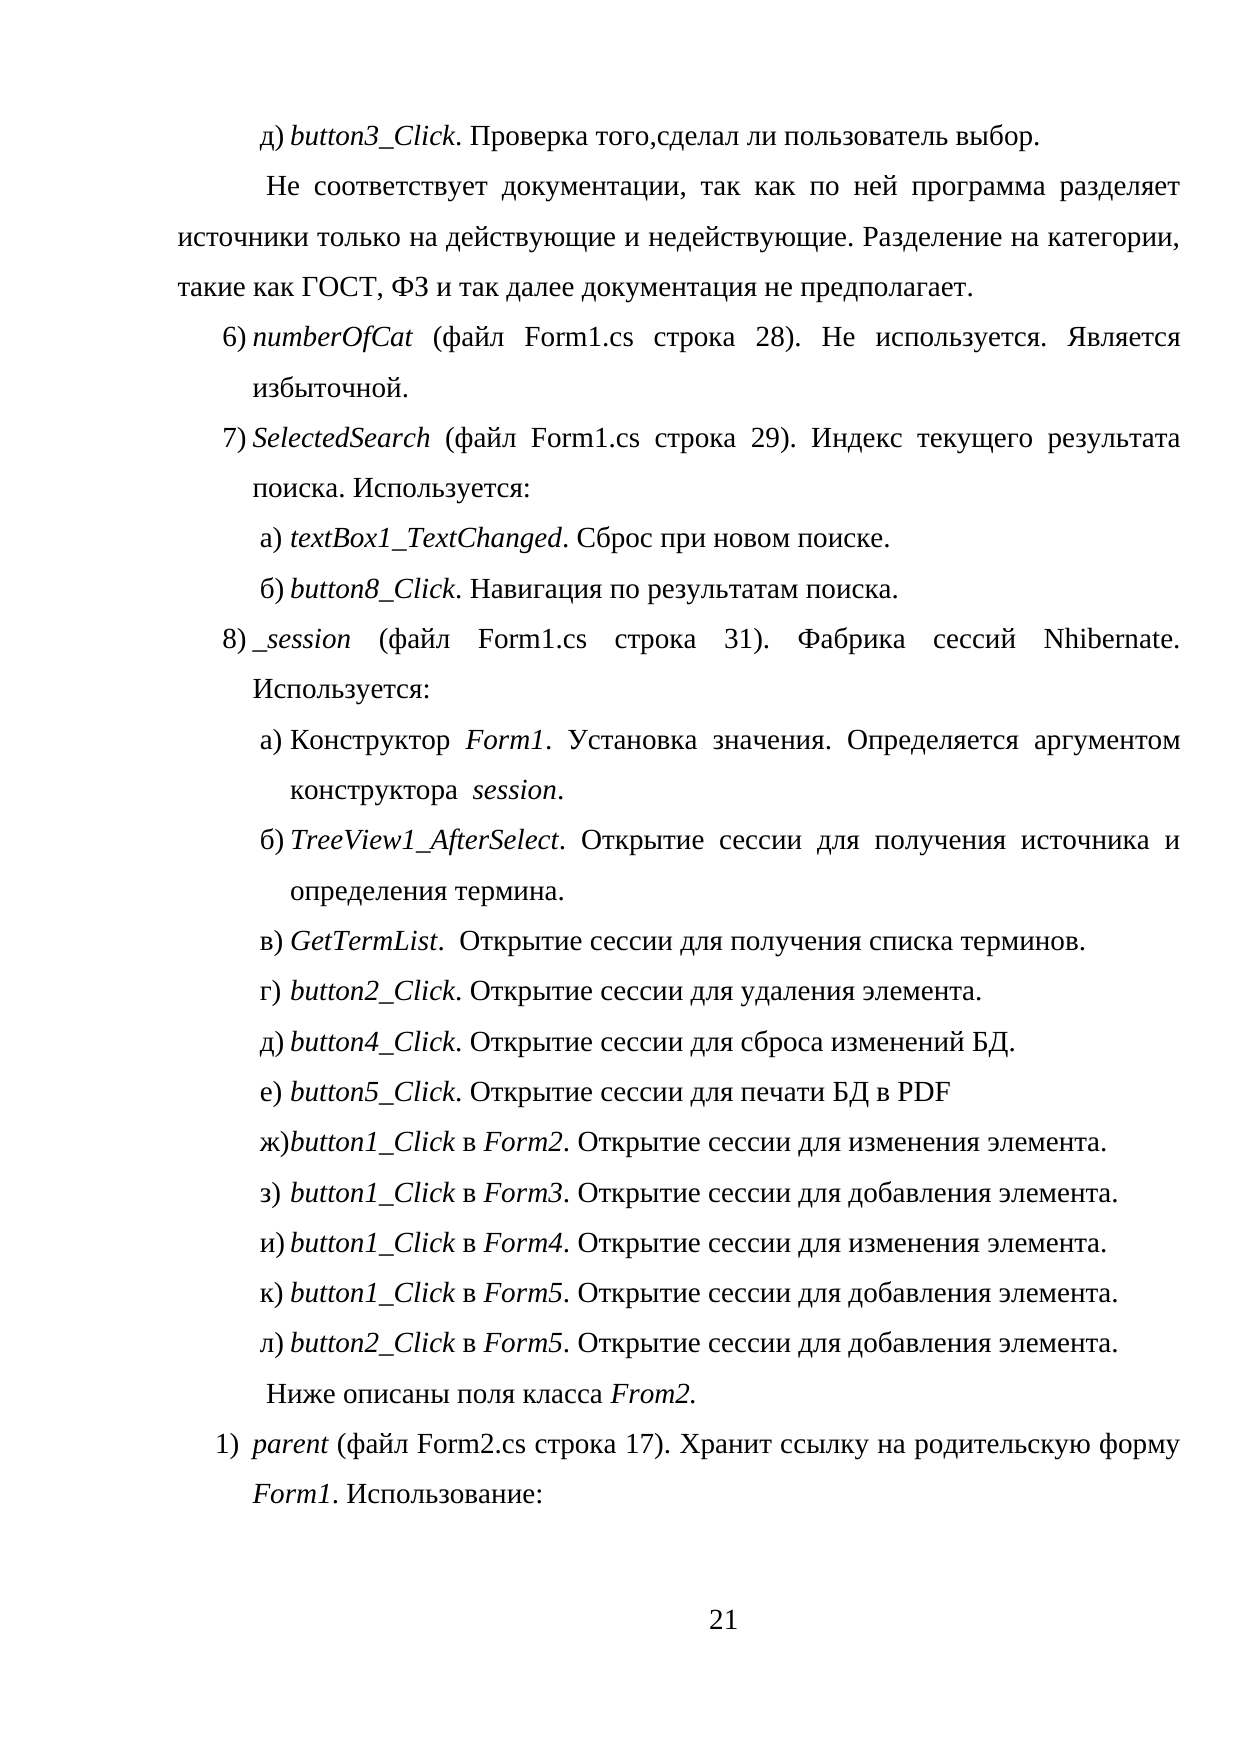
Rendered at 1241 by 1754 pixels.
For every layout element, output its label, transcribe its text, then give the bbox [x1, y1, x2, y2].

list button8_Click. Навигация по результатам поиска. [252, 571, 1181, 604]
list parent (файл Form2.cs строка 17). Хранит ссылку на родительскую форму Form1. Использование: [215, 1426, 1181, 1510]
text Не соответствует документации, так как по ней программа разделяет источники только на действующие и недействующие. Разделение на категории, такие как ГОСТ, ФЗ и так далее документация не предполагает. [177, 168, 1181, 303]
list button1_Click в Form3. Открытие сессии для добавления элемента. [252, 1175, 1181, 1208]
list numberOfCat (файл Form1.cs строка 28). Не используется. Является избыточной. [215, 319, 1181, 403]
list TreeView1_AfterSelect. Открытие сессии для получения источника и определения термина. [252, 822, 1181, 906]
list button1_Click в Form2. Открытие сессии для изменения элемента. [252, 1124, 1181, 1158]
list GetTermList. Открытие сессии для получения списка терминов. [252, 923, 1181, 957]
list textBox1_TextChanged. Сброс при новом поиске. [252, 521, 1181, 554]
list button3_Click. Проверка того,сделал ли пользователь выбор. [252, 118, 1181, 152]
list button2_Click в Form5. Открытие сессии для добавления элемента. [252, 1326, 1181, 1359]
list button2_Click. Открытие сессии для удаления элемента. [252, 973, 1181, 1007]
list button5_Click. Открытие сессии для печати БД в PDF [252, 1074, 1181, 1108]
list button1_Click в Form4. Открытие сессии для изменения элемента. [252, 1225, 1181, 1258]
list SelectedSearch (файл Form1.cs строка 29). Индекс текущего результата поиска. Используется: [215, 420, 1181, 504]
list button1_Click в Form5. Открытие сессии для добавления элемента. [252, 1275, 1181, 1309]
list button4_Click. Открытие сессии для сброса изменений БД. [252, 1024, 1181, 1057]
text Ниже описаны поля класса From2. [177, 1376, 1181, 1409]
list Конструктор Form1. Установка значения. Определяется аргументом конструктора session. [252, 722, 1181, 806]
list _session (файл Form1.cs строка 31). Фабрика сессий Nhibernate. Используется: [215, 621, 1181, 705]
